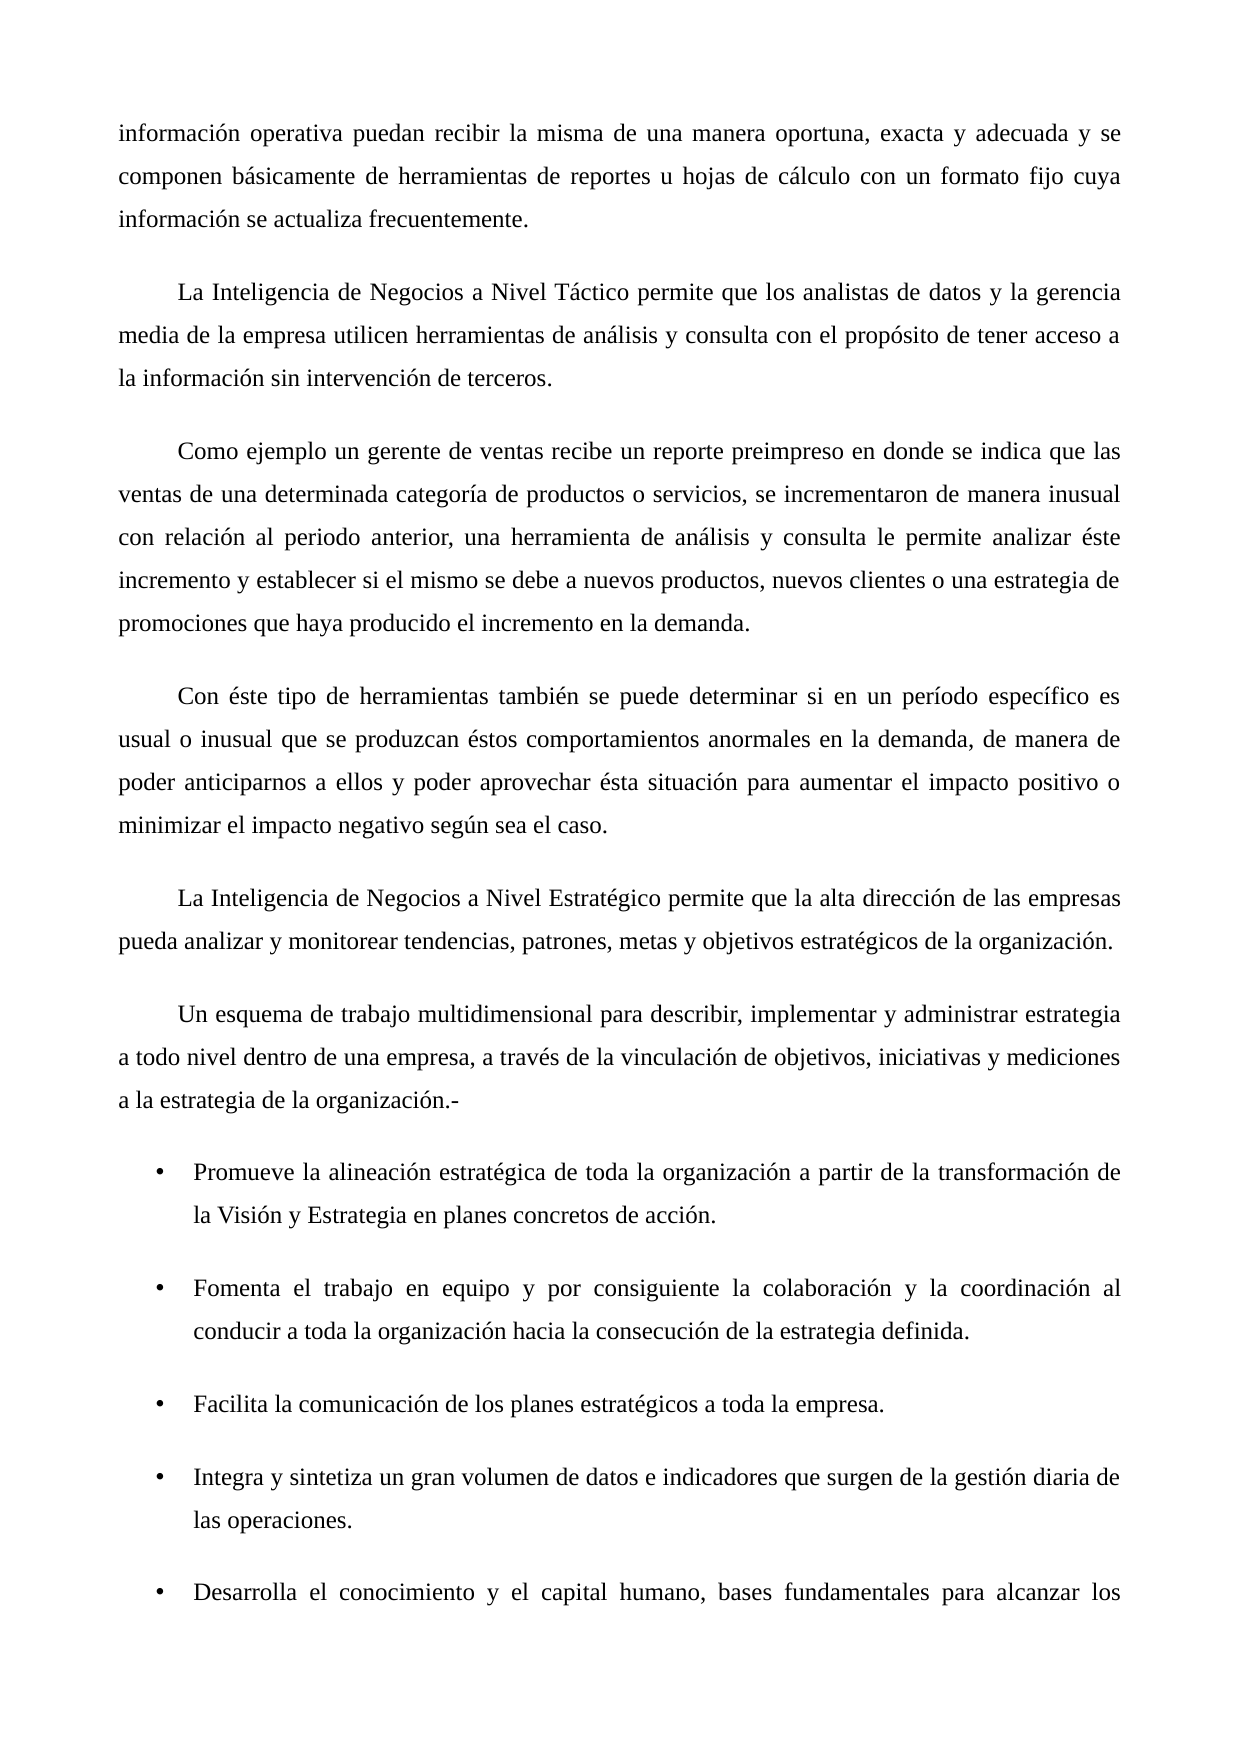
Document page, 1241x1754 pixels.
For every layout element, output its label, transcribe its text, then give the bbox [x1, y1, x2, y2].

list Promueve la alineación estratégica de toda la organización a partir de la transformación de la Visión y Estrategia en planes concretos de acción. [156, 1157, 1122, 1229]
text Con éste tipo de herramientas también se puede determinar si en un período específico es usual o inusual que se produzcan éstos comportamientos anormales en la demanda, de manera de poder anticiparnos a ellos y poder aprovechar ésta situación para aumentar el impacto positivo o minimizar el impacto negativo según sea el caso. [118, 681, 1122, 839]
list Facilita la comunicación de los planes estratégicos a toda la empresa. [156, 1389, 1122, 1418]
text La Inteligencia de Negocios a Nivel Estratégico permite que la alta dirección de las empresas pueda analizar y monitorear tendencias, patrones, metas y objetivos estratégicos de la organización. [118, 883, 1122, 955]
list Desarrolla el conocimiento y el capital humano, bases fundamentales para alcanzar los [156, 1577, 1122, 1606]
list Integra y sintetiza un gran volumen de datos e indicadores que surgen de la gestión diaria de las operaciones. [156, 1462, 1122, 1533]
text Como ejemplo un gerente de ventas recibe un reporte preimpreso en donde se indica que las ventas de una determinada categoría de productos o servicios, se incrementaron de manera inusual con relación al periodo anterior, una herramienta de análisis y consulta le permite analizar éste incremento y establecer si el mismo se debe a nuevos productos, nuevos clientes o una estrategia de promociones que haya producido el incremento en la demanda. [118, 436, 1122, 637]
list Fomenta el trabajo en equipo y por consiguiente la colaboración y la coordinación al conducir a toda la organización hacia la consecución de la estrategia definida. [156, 1273, 1122, 1345]
text Un esquema de trabajo multidimensional para describir, implementar y administrar estrategia a todo nivel dentro de una empresa, a través de la vinculación de objetivos, iniciativas y mediciones a la estrategia de la organización.- [118, 999, 1122, 1114]
text La Inteligencia de Negocios a Nivel Táctico permite que los analistas de datos y la gerencia media de la empresa utilicen herramientas de análisis y consulta con el propósito de tener acceso a la información sin intervención de terceros. [118, 277, 1122, 392]
text información operativa puedan recibir la misma de una manera oportuna, exacta y adecuada y se componen básicamente de herramientas de reportes u hojas de cálculo con un formato fijo cuya información se actualiza frecuentemente. [118, 118, 1122, 233]
